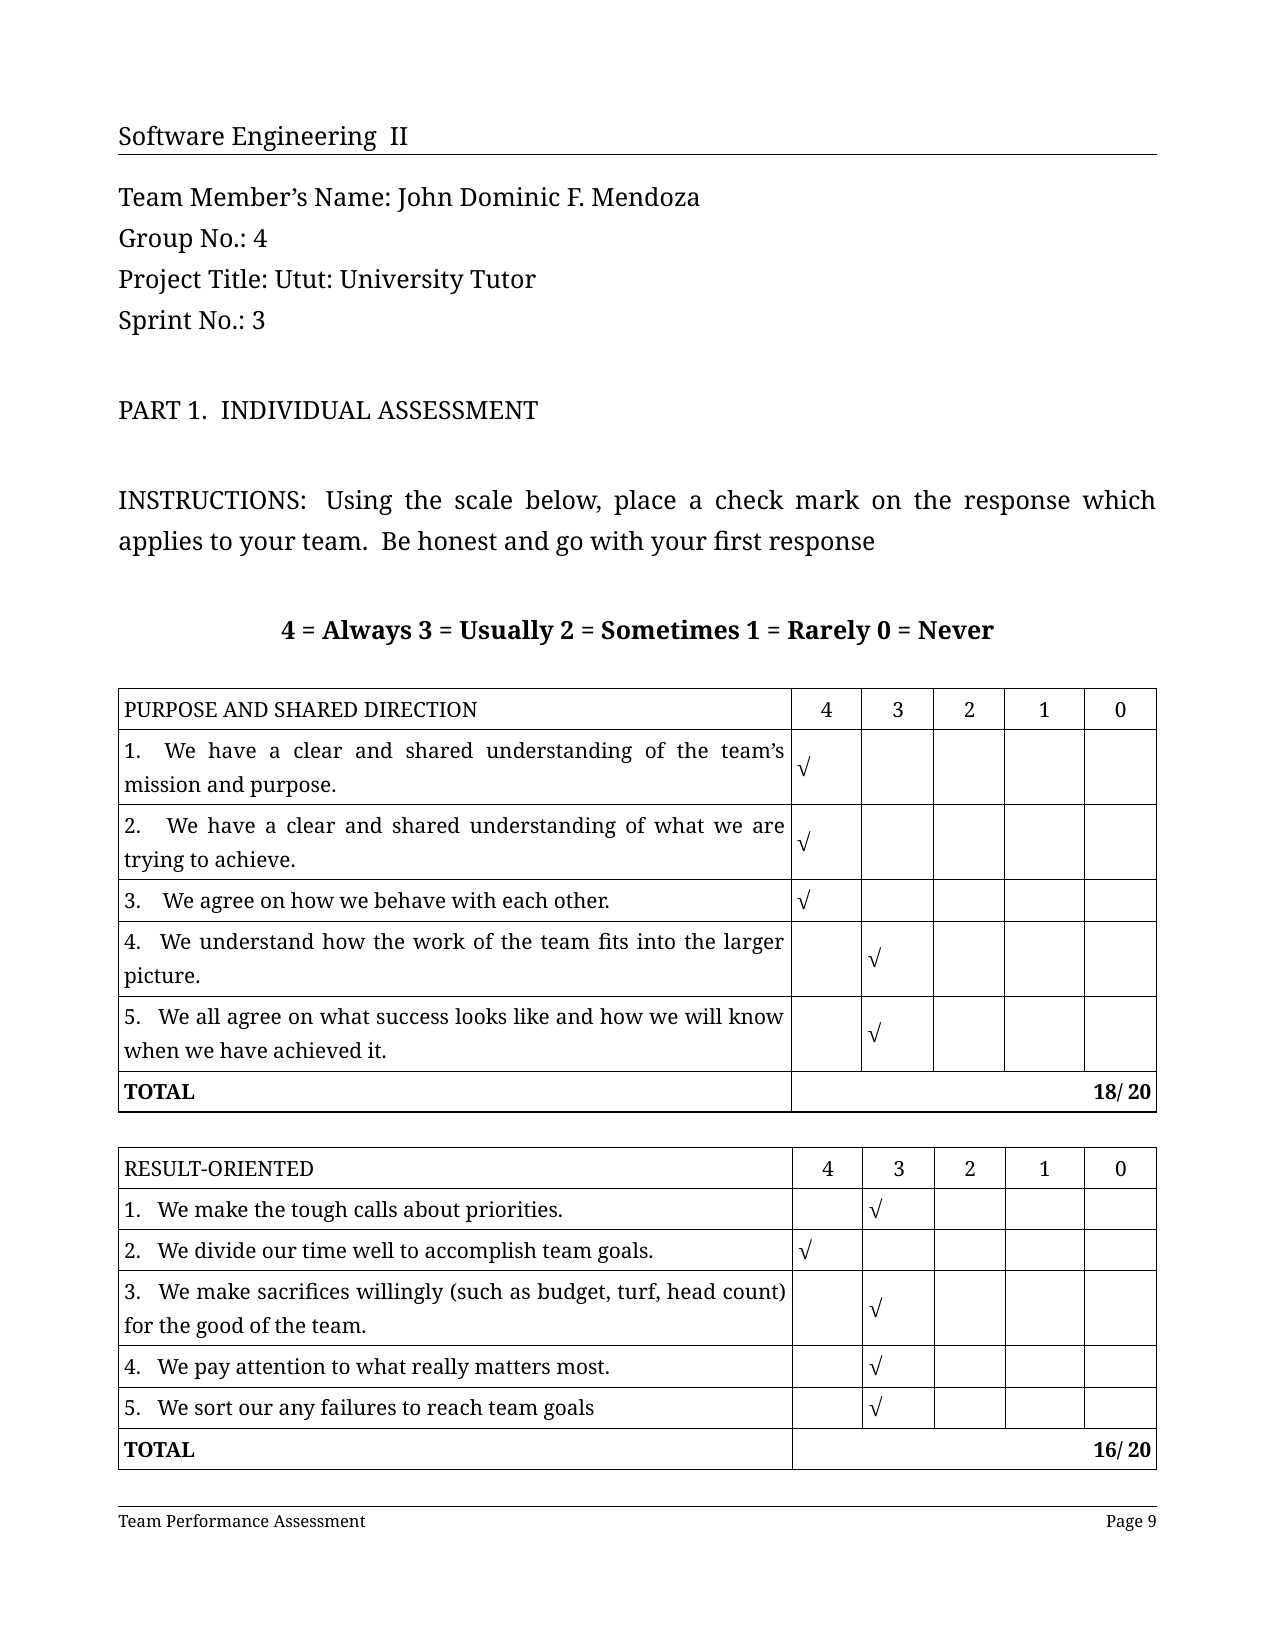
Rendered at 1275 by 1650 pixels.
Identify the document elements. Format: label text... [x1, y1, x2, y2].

table_cell 3. We make sacrifices willingly (such as budget, turf, head count) for the good of the team. [119, 1271, 792, 1345]
table_cell 4. We pay attention to what really matters most. [119, 1346, 792, 1387]
table_cell [1085, 1388, 1156, 1428]
table_cell [1085, 1271, 1156, 1345]
table_cell [1005, 805, 1084, 879]
table_cell [863, 1230, 934, 1270]
table_cell [1005, 922, 1084, 996]
table_cell √ [792, 805, 861, 879]
table_cell [1005, 880, 1084, 921]
table_cell 2. We divide our time well to accomplish team goals. [119, 1230, 792, 1270]
table_cell [1085, 1230, 1156, 1270]
table_cell [1006, 1230, 1084, 1270]
table_cell √ [863, 1346, 934, 1387]
table_cell [862, 880, 933, 921]
table_cell √ [863, 1388, 934, 1428]
table_cell [862, 730, 933, 804]
text Group No.: 4 [118, 221, 1157, 255]
table_cell [935, 1230, 1005, 1270]
table_cell √ [862, 922, 933, 996]
table_header 4 [793, 1148, 862, 1188]
table_cell [862, 805, 933, 879]
table_header 2 [934, 689, 1004, 729]
table_cell [793, 1189, 862, 1229]
table_cell 2. We have a clear and shared understanding of what we are trying to achieve. [119, 805, 791, 879]
table_header 2 [935, 1148, 1005, 1188]
table_cell 18/ 20 [792, 1072, 1156, 1111]
table_cell [935, 1346, 1005, 1387]
table_cell [1085, 922, 1156, 996]
table_cell [792, 997, 861, 1071]
table_header 1 [1006, 1148, 1084, 1188]
table_cell 5. We sort our any failures to reach team goals [119, 1388, 792, 1428]
table_cell [1006, 1388, 1084, 1428]
text 4 = Always 3 = Usually 2 = Sometimes 1 = Rarely 0 = Never [118, 613, 1157, 647]
table_header 3 [863, 1148, 934, 1188]
table_cell TOTAL [119, 1072, 791, 1111]
table_cell 5. We all agree on what success looks like and how we will know when we have achieved it. [119, 997, 791, 1071]
table_cell [935, 1388, 1005, 1428]
table_header 0 [1085, 689, 1156, 729]
table_cell [934, 880, 1004, 921]
table_cell 1. We make the tough calls about priorities. [119, 1189, 792, 1229]
table_cell [792, 922, 861, 996]
text INSTRUCTIONS: Using the scale below, place a check mark on the response which applies to your team. Be honest and go with your first response [118, 482, 1157, 557]
table_cell 1. We have a clear and shared understanding of the team’s mission and purpose. [119, 730, 791, 804]
table_header 1 [1005, 689, 1084, 729]
table_cell √ [793, 1230, 862, 1270]
table_cell [1006, 1346, 1084, 1387]
table_cell [1085, 805, 1156, 879]
table_cell 4. We understand how the work of the team fits into the larger picture. [119, 922, 791, 996]
table_header 4 [792, 689, 861, 729]
table_header 0 [1085, 1148, 1156, 1188]
table_header RESULT-ORIENTED [119, 1148, 792, 1188]
table_cell √ [862, 997, 933, 1071]
table_cell [1006, 1189, 1084, 1229]
table_header 3 [862, 689, 933, 729]
table_cell [1085, 880, 1156, 921]
table_cell √ [792, 730, 861, 804]
text Team Member’s Name: John Dominic F. Mendoza [118, 180, 1157, 214]
table_cell [1005, 997, 1084, 1071]
text Project Title: Utut: University Tutor [118, 262, 1157, 296]
table_cell [935, 1189, 1005, 1229]
table_cell [1085, 1346, 1156, 1387]
table_cell [935, 1271, 1005, 1345]
table_header PURPOSE AND SHARED DIRECTION [119, 689, 791, 729]
table_cell [1085, 730, 1156, 804]
table_cell [1085, 1189, 1156, 1229]
table_cell √ [792, 880, 861, 921]
table_cell 3. We agree on how we behave with each other. [119, 880, 791, 921]
table_cell [793, 1346, 862, 1387]
table_cell √ [863, 1271, 934, 1345]
table_cell [1005, 730, 1084, 804]
table_cell [1006, 1271, 1084, 1345]
table_cell √ [863, 1189, 934, 1229]
table_cell [1085, 997, 1156, 1071]
table_cell [793, 1271, 862, 1345]
table_cell 16/ 20 [793, 1429, 1156, 1469]
table_cell [934, 997, 1004, 1071]
table_cell TOTAL [119, 1429, 792, 1469]
table_cell [934, 922, 1004, 996]
table_cell [934, 730, 1004, 804]
table_cell [793, 1388, 862, 1428]
table_cell [934, 805, 1004, 879]
text PART 1. INDIVIDUAL ASSESSMENT [118, 392, 1157, 426]
text Sprint No.: 3 [118, 302, 1157, 337]
